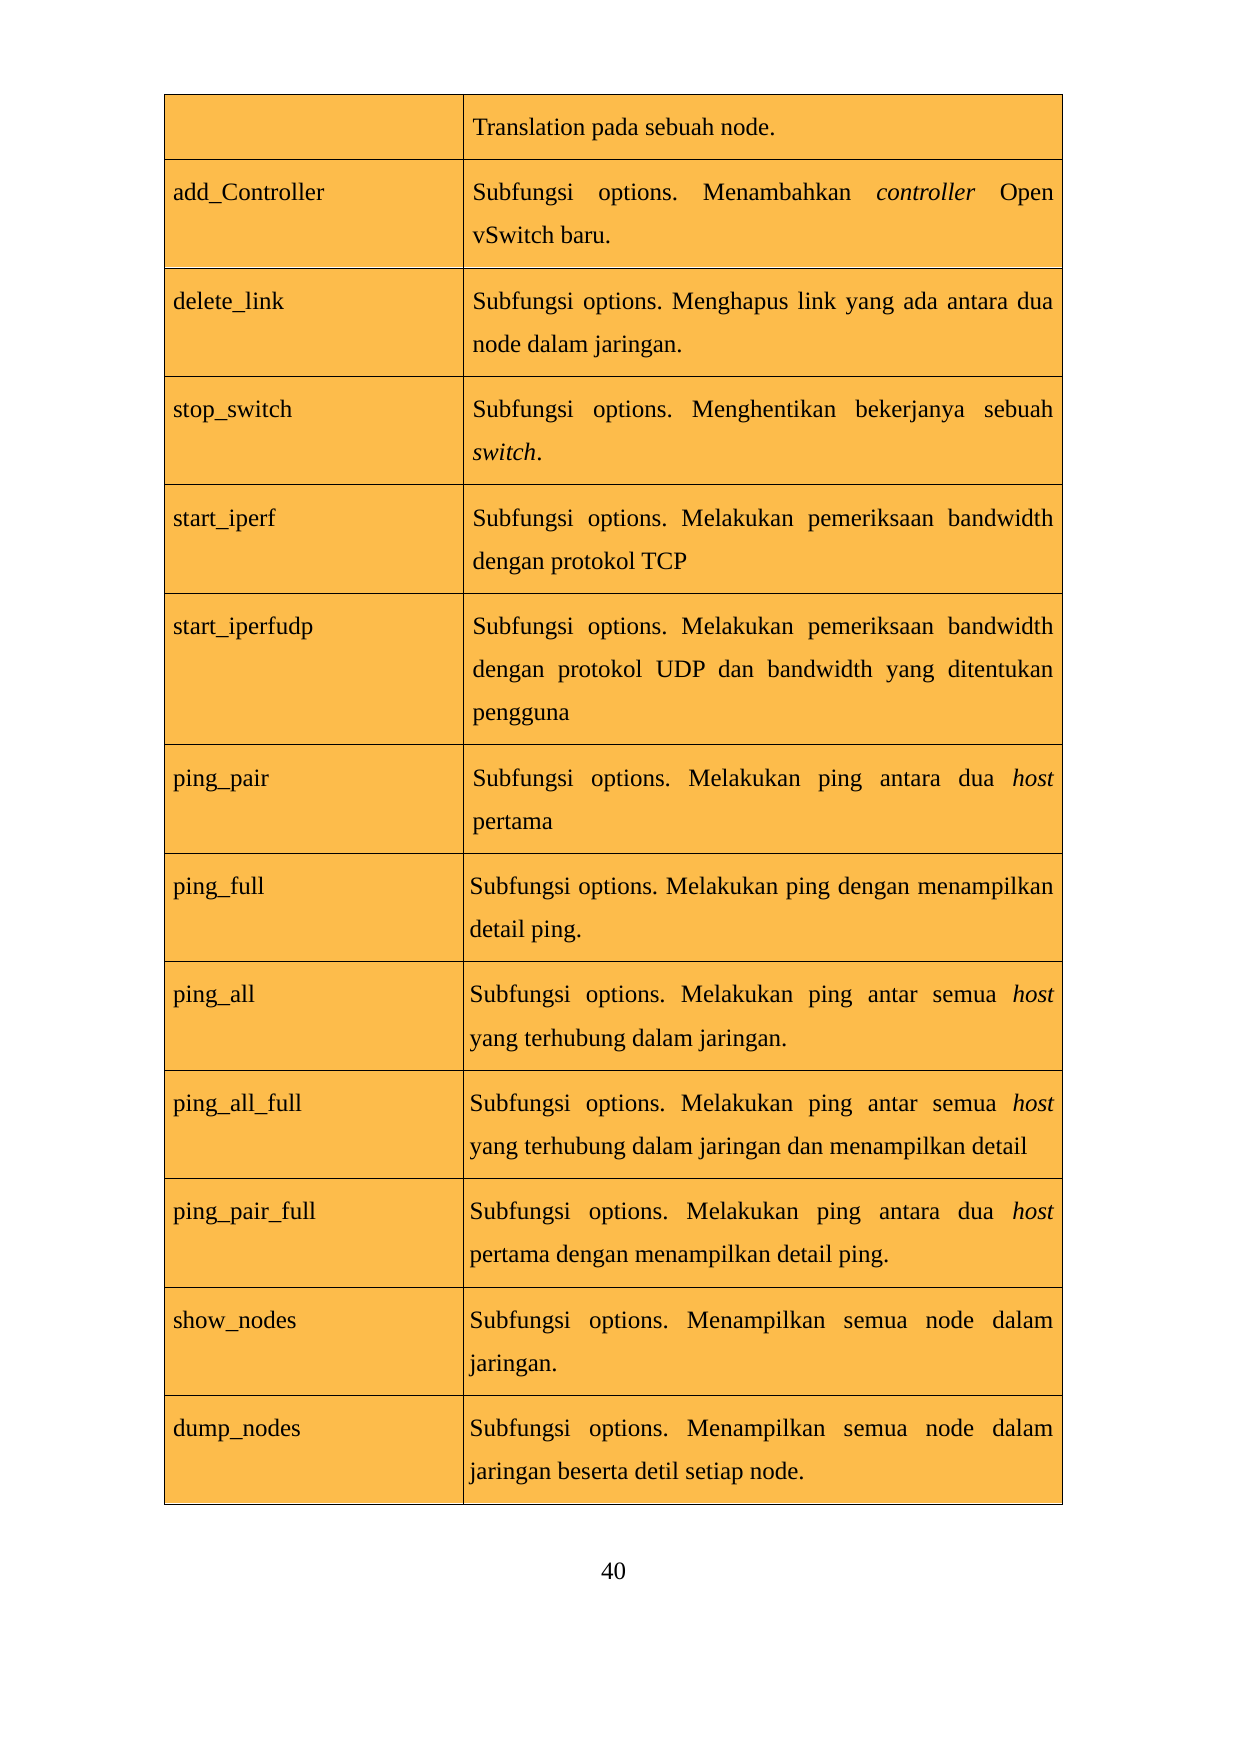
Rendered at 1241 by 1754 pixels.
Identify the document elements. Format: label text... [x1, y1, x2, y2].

table_cell Subfungsi options. Melakukan ping antara dua host pertama [464, 745, 1062, 853]
table_cell dump_nodes [165, 1396, 463, 1503]
table_cell ping_full [165, 854, 463, 961]
table_cell [165, 95, 463, 159]
table_cell ping_pair_full [165, 1179, 463, 1287]
table_cell Subfungsi options. Melakukan pemeriksaan bandwidth dengan protokol TCP [464, 485, 1062, 593]
table_cell Subfungsi options. Menampilkan semua node dalam jaringan. [464, 1288, 1062, 1395]
table_cell ping_all [165, 962, 463, 1070]
table_cell ping_all_full [165, 1071, 463, 1178]
table_cell Subfungsi options. Melakukan ping dengan menampilkan detail ping. [464, 854, 1062, 961]
table_cell Subfungsi options. Melakukan ping antara dua host pertama dengan menampilkan detail ping. [464, 1179, 1062, 1287]
table_cell Subfungsi options. Menghapus link yang ada antara dua node dalam jaringan. [464, 269, 1062, 376]
table_cell Translation pada sebuah node. [464, 95, 1062, 159]
table_cell stop_switch [165, 377, 463, 484]
table_cell Subfungsi options. Melakukan ping antar semua host yang terhubung dalam jaringan. [464, 962, 1062, 1070]
table_cell Subfungsi options. Menambahkan controller Open vSwitch baru. [464, 160, 1062, 267]
table_cell Subfungsi options. Menghentikan bekerjanya sebuah switch. [464, 377, 1062, 484]
table_cell Subfungsi options. Melakukan ping antar semua host yang terhubung dalam jaringan dan menampilkan detail [464, 1071, 1062, 1178]
table_cell start_iperf [165, 485, 463, 593]
table_cell Subfungsi options. Melakukan pemeriksaan bandwidth dengan protokol UDP dan bandwidth yang ditentukan pengguna [464, 594, 1062, 744]
table_cell show_nodes [165, 1288, 463, 1395]
table_cell ping_pair [165, 745, 463, 853]
table_cell add_Controller [165, 160, 463, 267]
table_cell start_iperfudp [165, 594, 463, 744]
table_cell Subfungsi options. Menampilkan semua node dalam jaringan beserta detil setiap node. [464, 1396, 1062, 1503]
table_cell delete_link [165, 269, 463, 376]
